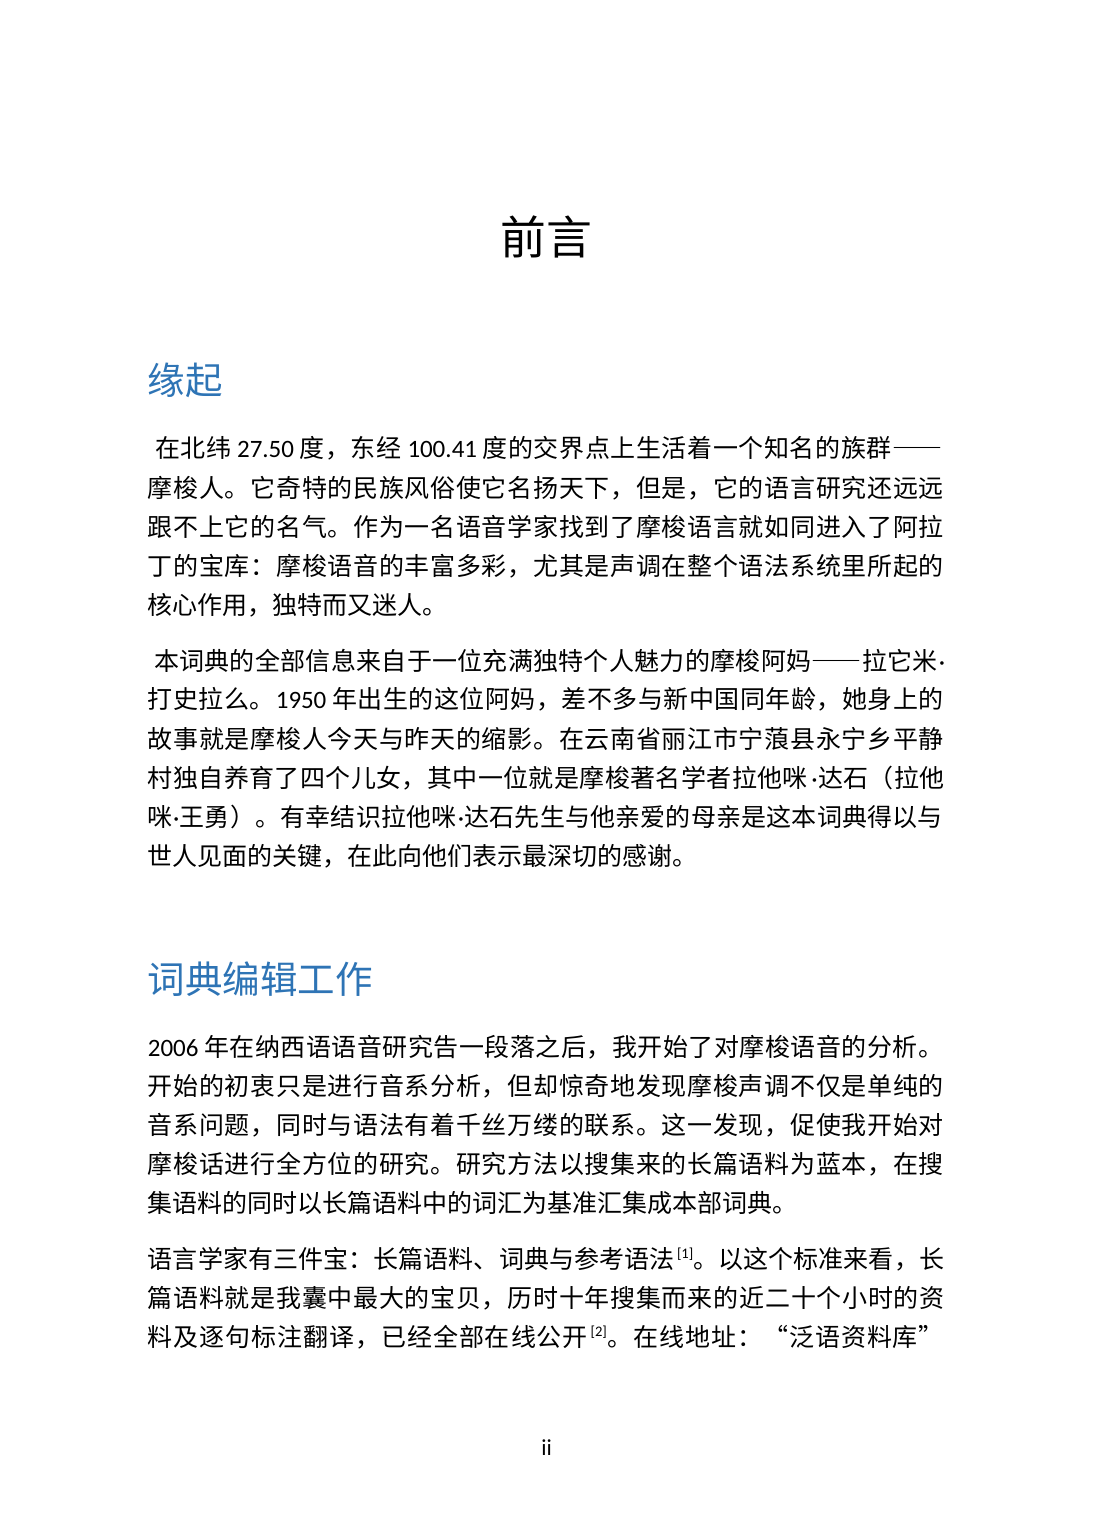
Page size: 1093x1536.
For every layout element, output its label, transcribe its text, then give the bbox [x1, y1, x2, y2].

subtitle 缘起 [148, 351, 945, 405]
text 在北纬27.50度，东经100.41度的交界点上生活着一个知名的族群——摩梭人。它奇特的民族风俗使它名扬天下，但是，它的语言研究还远远跟不上它的名气。作为一名语音学家找到了摩梭语言就如同进入了阿拉丁的宝库：摩梭语音的丰富多彩，尤其是声调在整个语法系统里所起的核心作用，独特而又迷人。 [148, 429, 945, 621]
text 本词典的全部信息来自于一位充满独特个人魅力的摩梭阿妈——拉它米·打史拉么。1950年出生的这位阿妈，差不多与新中国同年龄，她身上的故事就是摩梭人今天与昨天的缩影。在云南省丽江市宁蒗县永宁乡平静村独自养育了四个儿女，其中一位就是摩梭著名学者拉他咪·达石（拉他咪·王勇）。有幸结识拉他咪·达石先生与他亲爱的母亲是这本词典得以与世人见面的关键，在此向他们表示最深切的感谢。 [148, 641, 945, 872]
text 语言学家有三件宝：长篇语料、词典与参考语法[1]。以这个标准来看，长篇语料就是我囊中最大的宝贝，历时十年搜集而来的近二十个小时的资料及逐句标注翻译，已经全部在线公开[2]。在线地址：“泛语资料库” [148, 1240, 945, 1354]
subtitle 词典编辑工作 [148, 950, 945, 1004]
text 2006年在纳西语语音研究告一段落之后，我开始了对摩梭语音的分析。开始的初衷只是进行音系分析，但却惊奇地发现摩梭声调不仅是单纯的音系问题，同时与语法有着千丝万缕的联系。这一发现，促使我开始对摩梭话进行全方位的研究。研究方法以搜集来的长篇语料为蓝本，在搜集语料的同时以长篇语料中的词汇为基准汇集成本部词典。 [148, 1028, 945, 1220]
text 前言 [148, 201, 945, 267]
